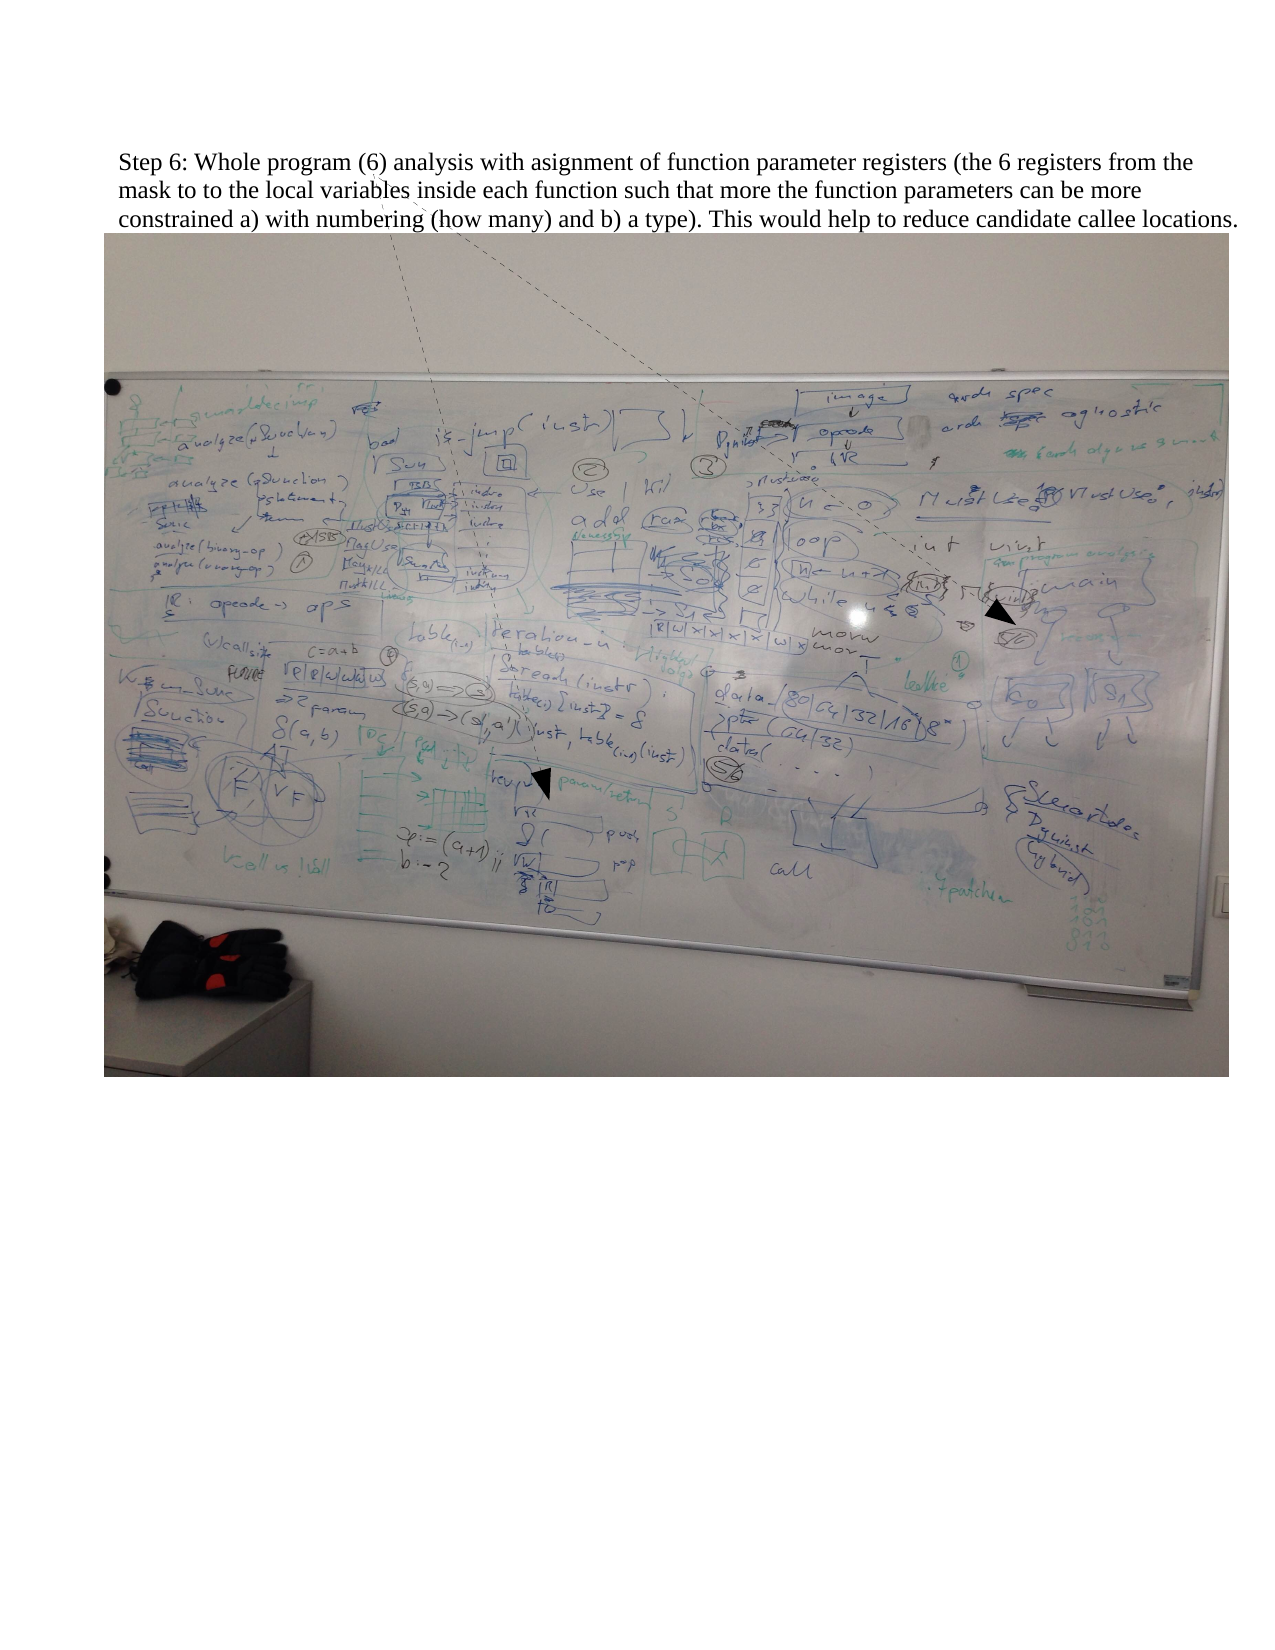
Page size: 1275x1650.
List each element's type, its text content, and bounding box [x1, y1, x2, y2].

picture [104, 233, 1229, 1077]
text Step 6: Whole program (6) analysis with asignment of function parameter registers (the 6 registers from the mask to to the local variables inside each function such that more the function parameters can be more constrained a) with numbering (how many) and b) a type). This would help to reduce candidate callee locations. [118, 147, 1243, 233]
